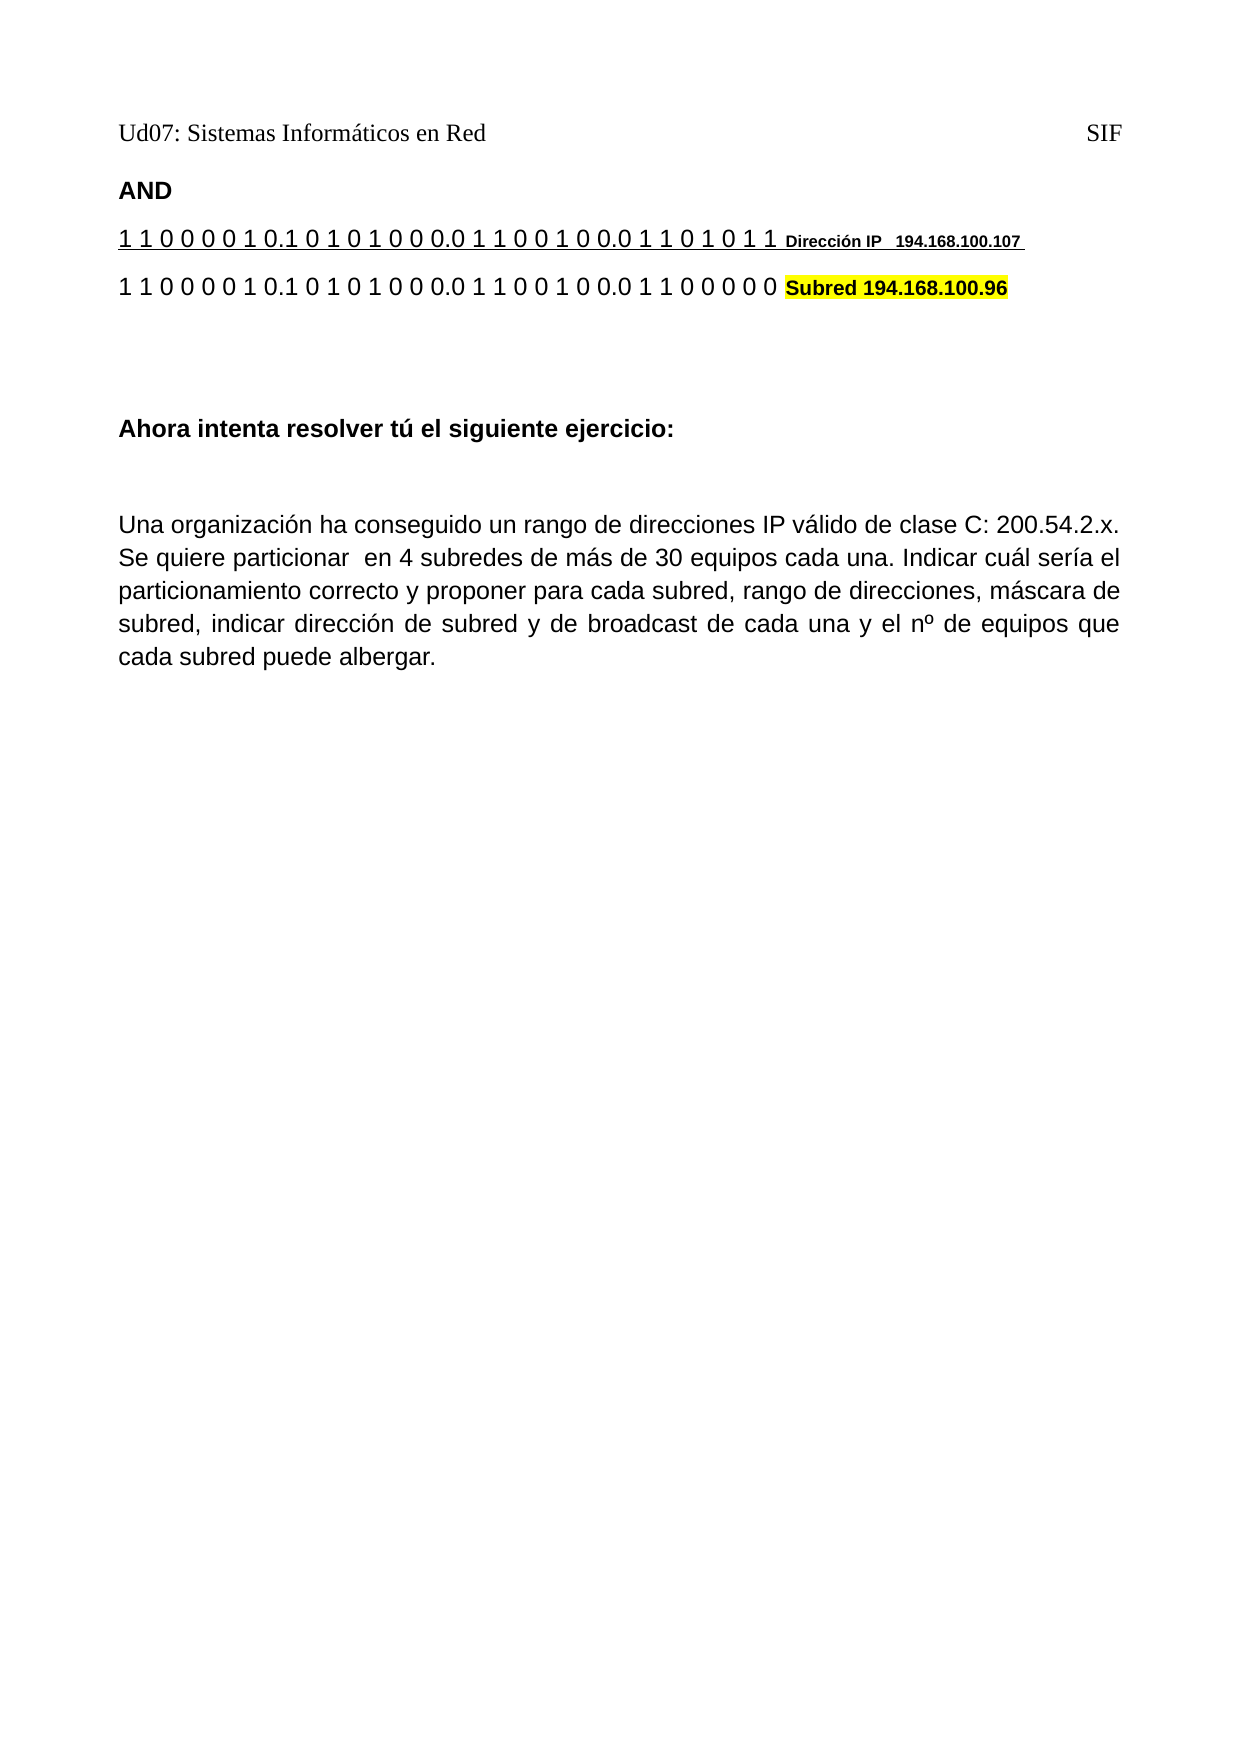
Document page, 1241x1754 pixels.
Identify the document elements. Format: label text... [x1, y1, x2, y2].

text 1 1 0 0 0 0 1 0.1 0 1 0 1 0 0 0.0 1 1 0 0 1 0 0.0 1 1 0 1 0 1 1 Dirección IP 194.168.100.107 [118, 224, 1122, 253]
text AND [118, 176, 1122, 205]
text 1 1 0 0 0 0 1 0.1 0 1 0 1 0 0 0.0 1 1 0 0 1 0 0.0 1 1 0 0 0 0 0 Subred 194.168.100.96 [118, 272, 1122, 300]
text Una organización ha conseguido un rango de direcciones IP válido de clase C: 200.54.2.x. Se quiere particionar en 4 subredes de más de 30 equipos cada una. Indicar cuál sería el particionamiento correcto y proponer para cada subred, rango de direcciones, máscara de subred, indicar dirección de subred y de broadcast de cada una y el nº de equipos que cada subred puede albergar. [118, 509, 1122, 670]
text Ahora intenta resolver tú el siguiente ejercicio: [118, 414, 1122, 443]
